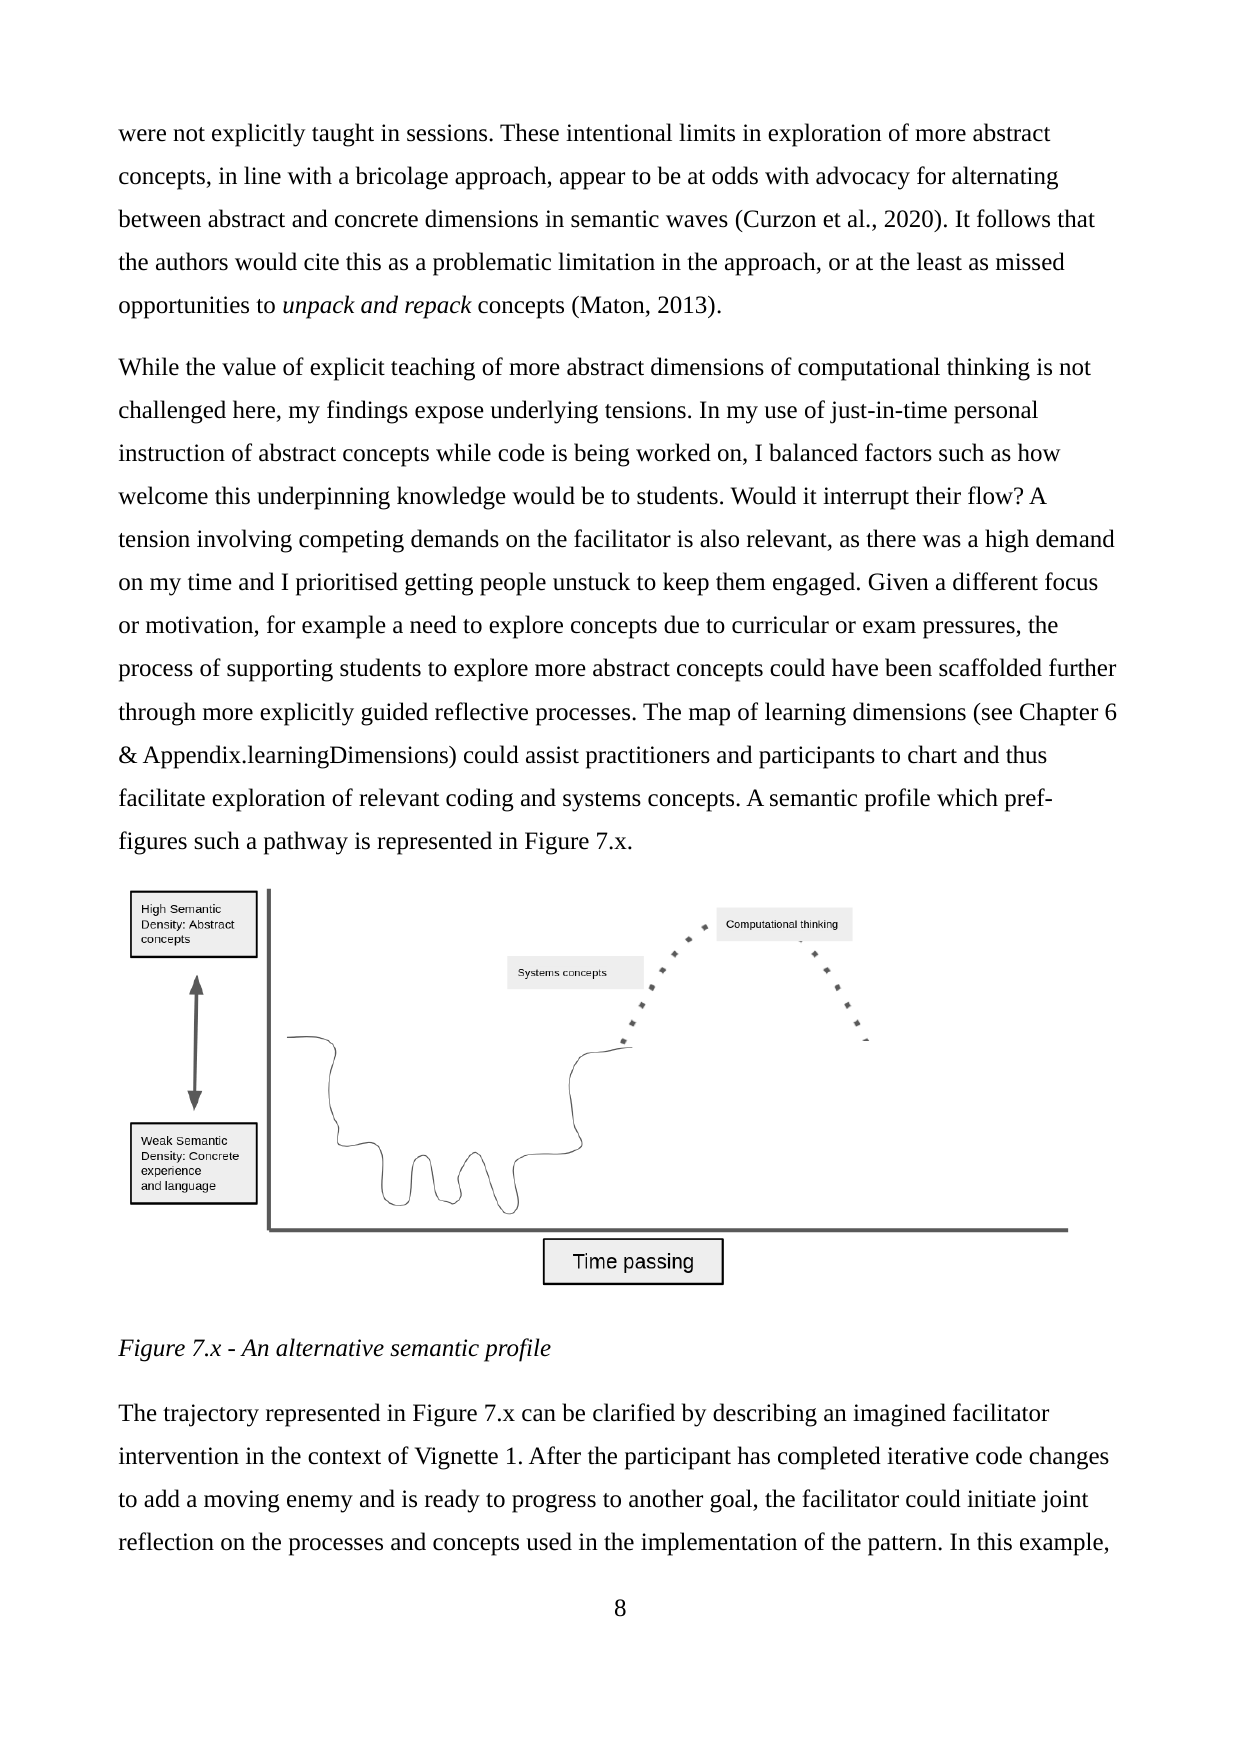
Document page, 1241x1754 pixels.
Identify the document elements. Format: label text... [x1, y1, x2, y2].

text were not explicitly taught in sessions. These intentional limits in exploration of more abstract concepts, in line with a bricolage approach, appear to be at odds with advocacy for alternating between abstract and concrete dimensions in semantic waves (Curzon et al., 2020). It follows that the authors would cite this as a problematic limitation in the approach, or at the least as missed opportunities to unpack and repack concepts (Maton, 2013). [118, 118, 1122, 319]
text Figure 7.x - An alternative semantic profile [118, 1333, 1122, 1362]
picture [118, 878, 1072, 1307]
text The trajectory represented in Figure 7.x can be clarified by describing an imagined facilitator intervention in the context of Vignette 1. After the participant has completed iterative code changes to add a moving enemy and is ready to progress to another goal, the facilitator could initiate joint reflection on the processes and concepts used in the implementation of the pattern. In this example, [118, 1398, 1122, 1556]
text While the value of explicit teaching of more abstract dimensions of computational thinking is not challenged here, my findings expose underlying tensions. In my use of just-in-time personal instruction of abstract concepts while code is being worked on, I balanced factors such as how welcome this underpinning knowledge would be to students. Would it interrupt their flow? A tension involving competing demands on the facilitator is also relevant, as there was a high demand on my time and I prioritised getting people unstuck to keep them engaged. Given a different focus or motivation, for example a need to explore concepts due to curricular or exam pressures, the process of supporting students to explore more abstract concepts could have been scaffolded further through more explicitly guided reflective processes. The map of learning dimensions (see Chapter 6 & Appendix.learningDimensions) could assist practitioners and participants to chart and thus facilitate exploration of relevant coding and systems concepts. A semantic profile which pref-figures such a pathway is represented in Figure 7.x. [118, 352, 1122, 855]
